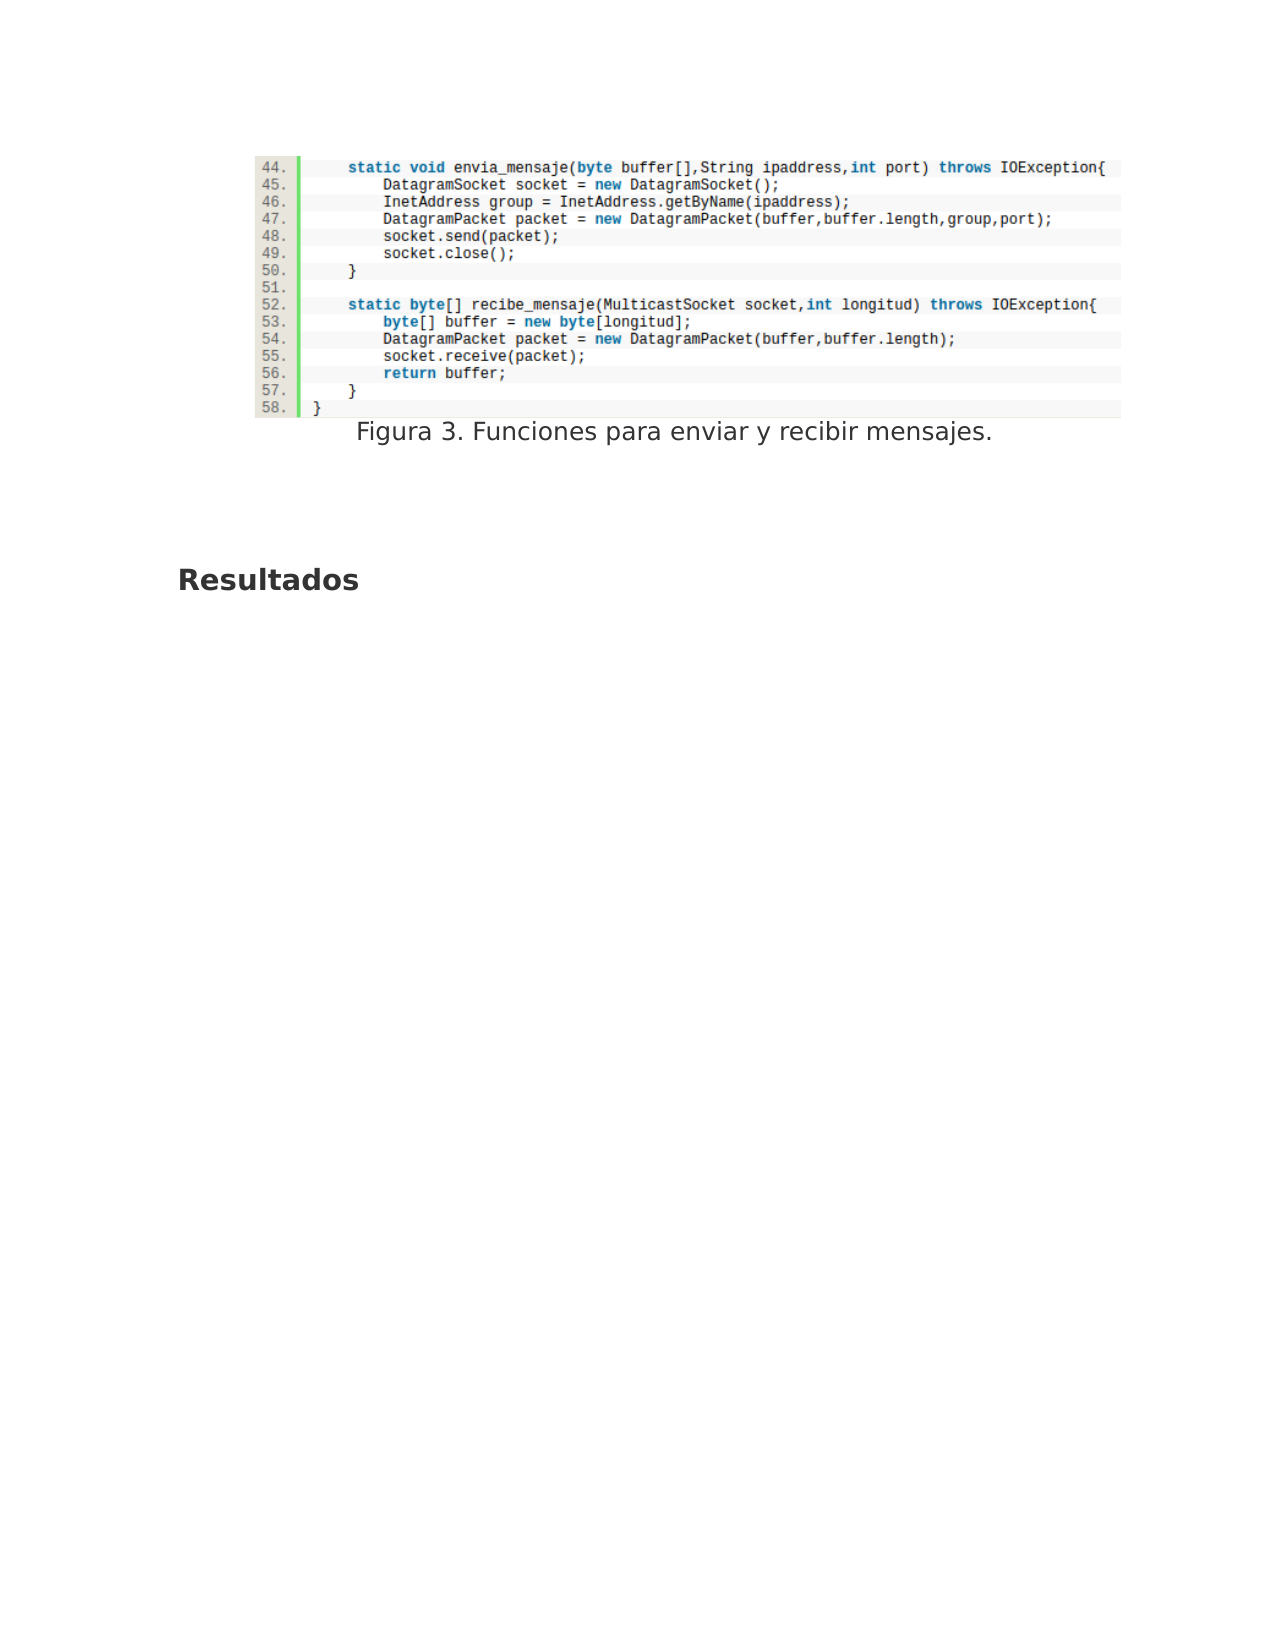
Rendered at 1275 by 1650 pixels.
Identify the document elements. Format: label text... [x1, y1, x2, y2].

picture [254, 329, 367, 418]
text Resultados [177, 563, 1098, 597]
text Figura 3. Funciones para enviar y recibir mensajes. [251, 148, 1098, 446]
